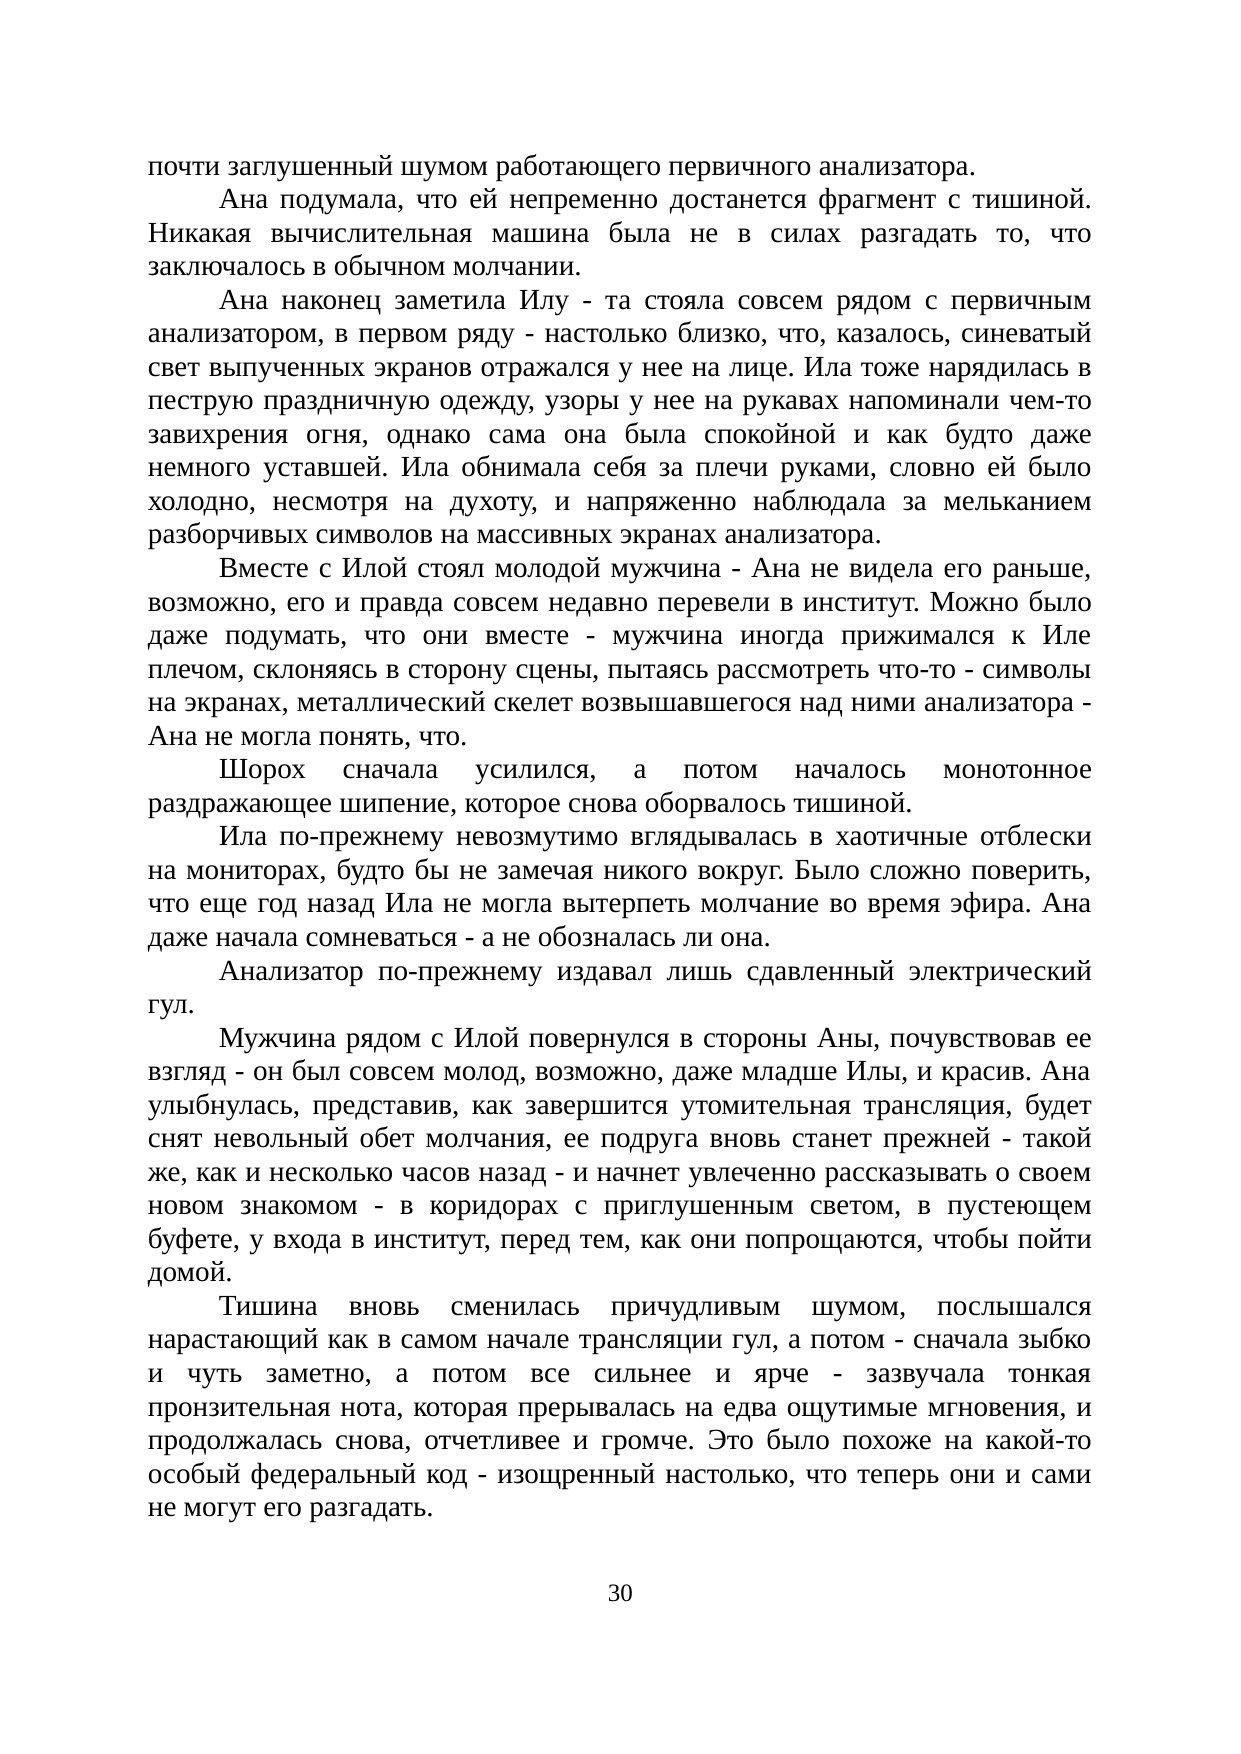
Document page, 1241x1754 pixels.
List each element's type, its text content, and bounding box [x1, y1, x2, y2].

text Вместе с Илой стоял молодой мужчина - Ана не видела его раньше, возможно, его и правда совсем недавно перевели в институт. Можно было даже подумать, что они вместе - мужчина иногда прижимался к Иле плечом, склоняясь в сторону сцены, пытаясь рассмотреть что-то - символы на экранах, металлический скелет возвышавшегося над ними анализатора - Ана не могла понять, что. [148, 550, 1093, 751]
text Тишина вновь сменилась причудливым шумом, послышался нарастающий как в самом начале трансляции гул, а потом - сначала зыбко и чуть заметно, а потом все сильнее и ярче - зазвучала тонкая пронзительная нота, которая прерывалась на едва ощутимые мгновения, и продолжалась снова, отчетливее и громче. Это было похоже на какой-то особый федеральный код - изощренный настолько, что теперь они и сами не могут его разгадать. [148, 1288, 1093, 1523]
text Анализатор по-прежнему издавал лишь сдавленный электрический гул. [148, 953, 1093, 1020]
text Ана наконец заметила Илу - та стояла совсем рядом с первичным анализатором, в первом ряду - настолько близко, что, казалось, синеватый свет выпученных экранов отражался у нее на лице. Ила тоже нарядилась в пеструю праздничную одежду, узоры у нее на рукавах напоминали чем-то завихрения огня, однако сама она была спокойной и как будто даже немного уставшей. Ила обнимала себя за плечи руками, словно ей было холодно, несмотря на духоту, и напряженно наблюдала за мельканием разборчивых символов на массивных экранах анализатора. [148, 282, 1093, 550]
text Ана подумала, что ей непременно достанется фрагмент с тишиной. Никакая вычислительная машина была не в силах разгадать то, что заключалось в обычном молчании. [148, 181, 1093, 282]
text Мужчина рядом с Илой повернулся в стороны Аны, почувствовав ее взгляд - он был совсем молод, возможно, даже младше Илы, и красив. Ана улыбнулась, представив, как завершится утомительная трансляция, будет снят невольный обет молчания, ее подруга вновь станет прежней - такой же, как и несколько часов назад - и начнет увлеченно рассказывать о своем новом знакомом - в коридорах с приглушенным светом, в пустеющем буфете, у входа в институт, перед тем, как они попрощаются, чтобы пойти домой. [148, 1020, 1093, 1288]
text Шорох сначала усилился, а потом началось монотонное раздражающее шипение, которое снова оборвалось тишиной. [148, 751, 1093, 818]
text Ила по-прежнему невозмутимо вглядывалась в хаотичные отблески на мониторах, будто бы не замечая никого вокруг. Было сложно поверить, что еще год назад Ила не могла вытерпеть молчание во время эфира. Ана даже начала сомневаться - а не обозналась ли она. [148, 818, 1093, 953]
text почти заглушенный шумом работающего первичного анализатора. [148, 148, 1093, 181]
